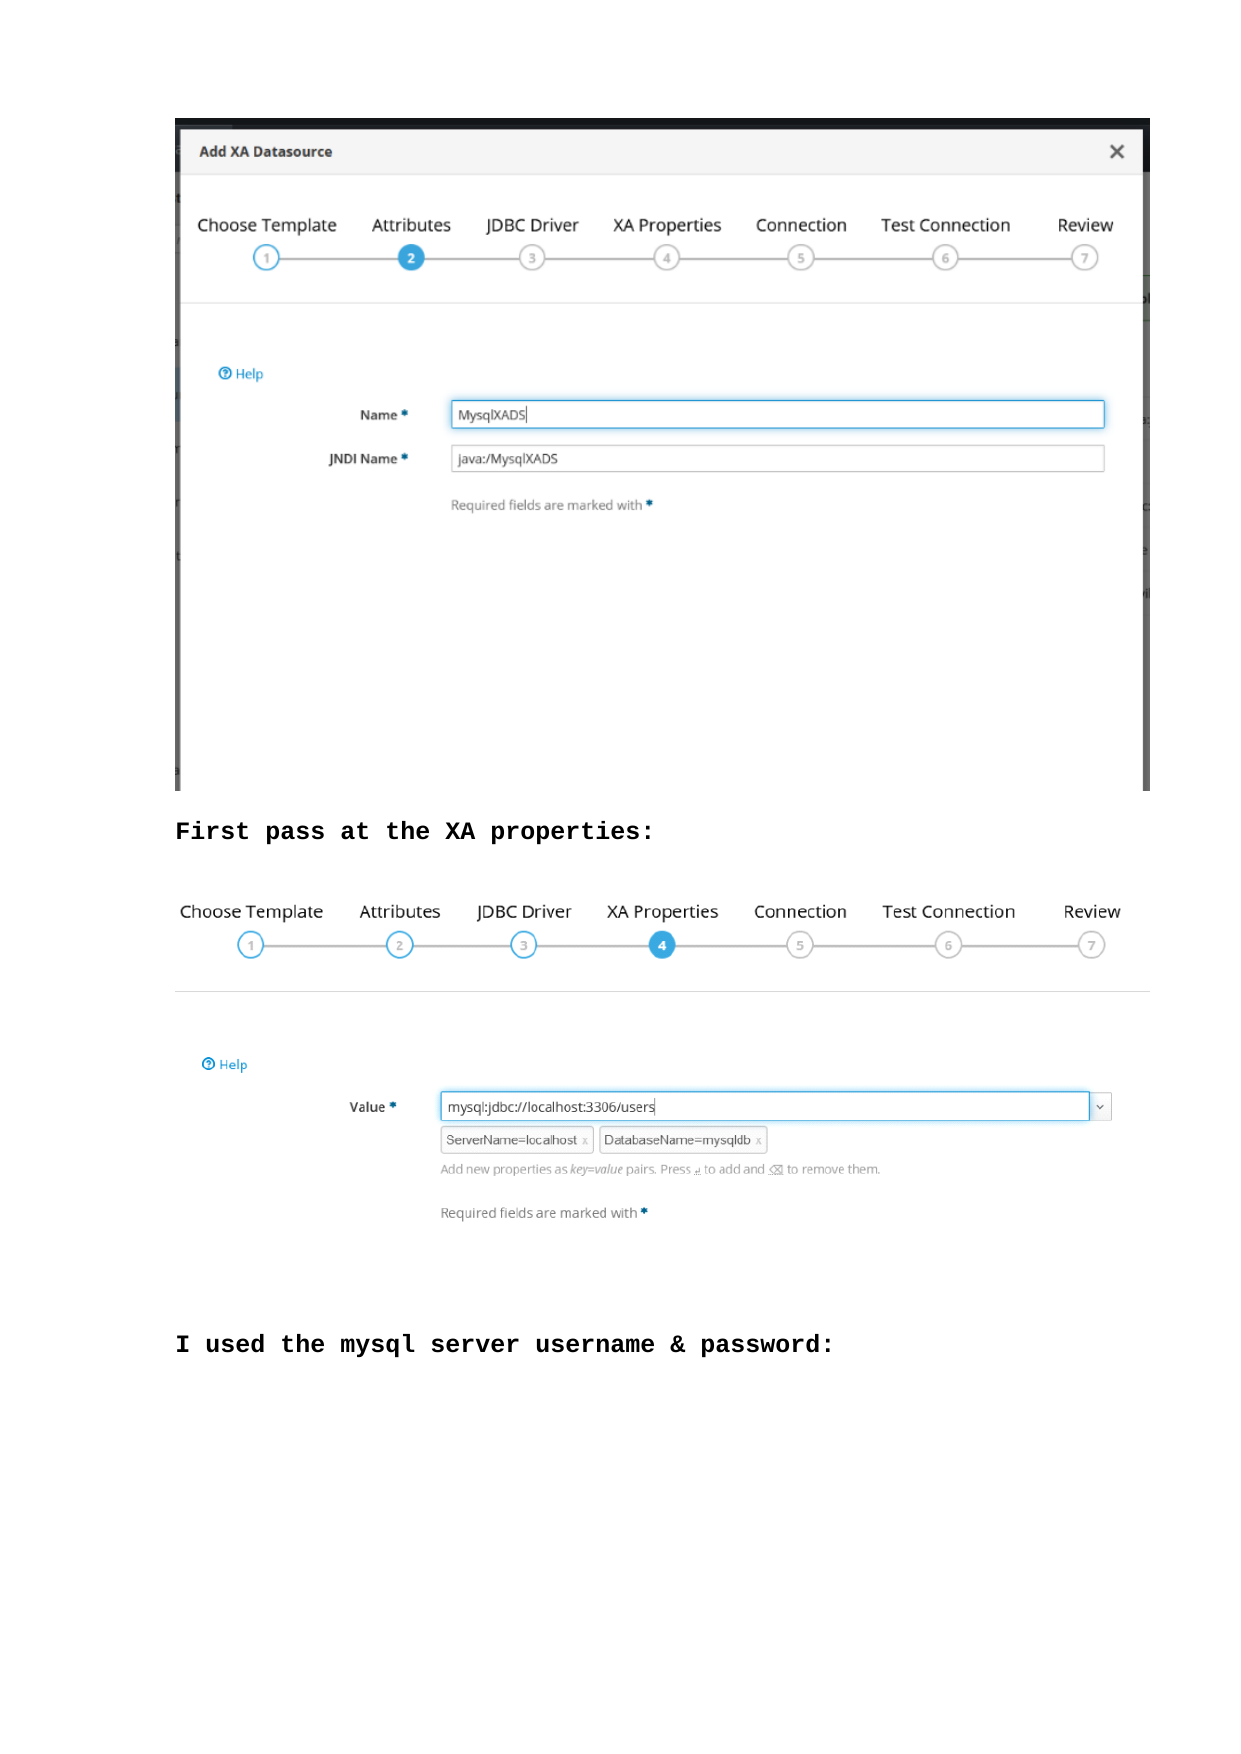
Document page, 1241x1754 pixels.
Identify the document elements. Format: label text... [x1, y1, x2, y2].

text I used the mysql server username & password: [138, 1331, 1103, 1359]
text First pass at the XA properties: [138, 819, 1103, 847]
